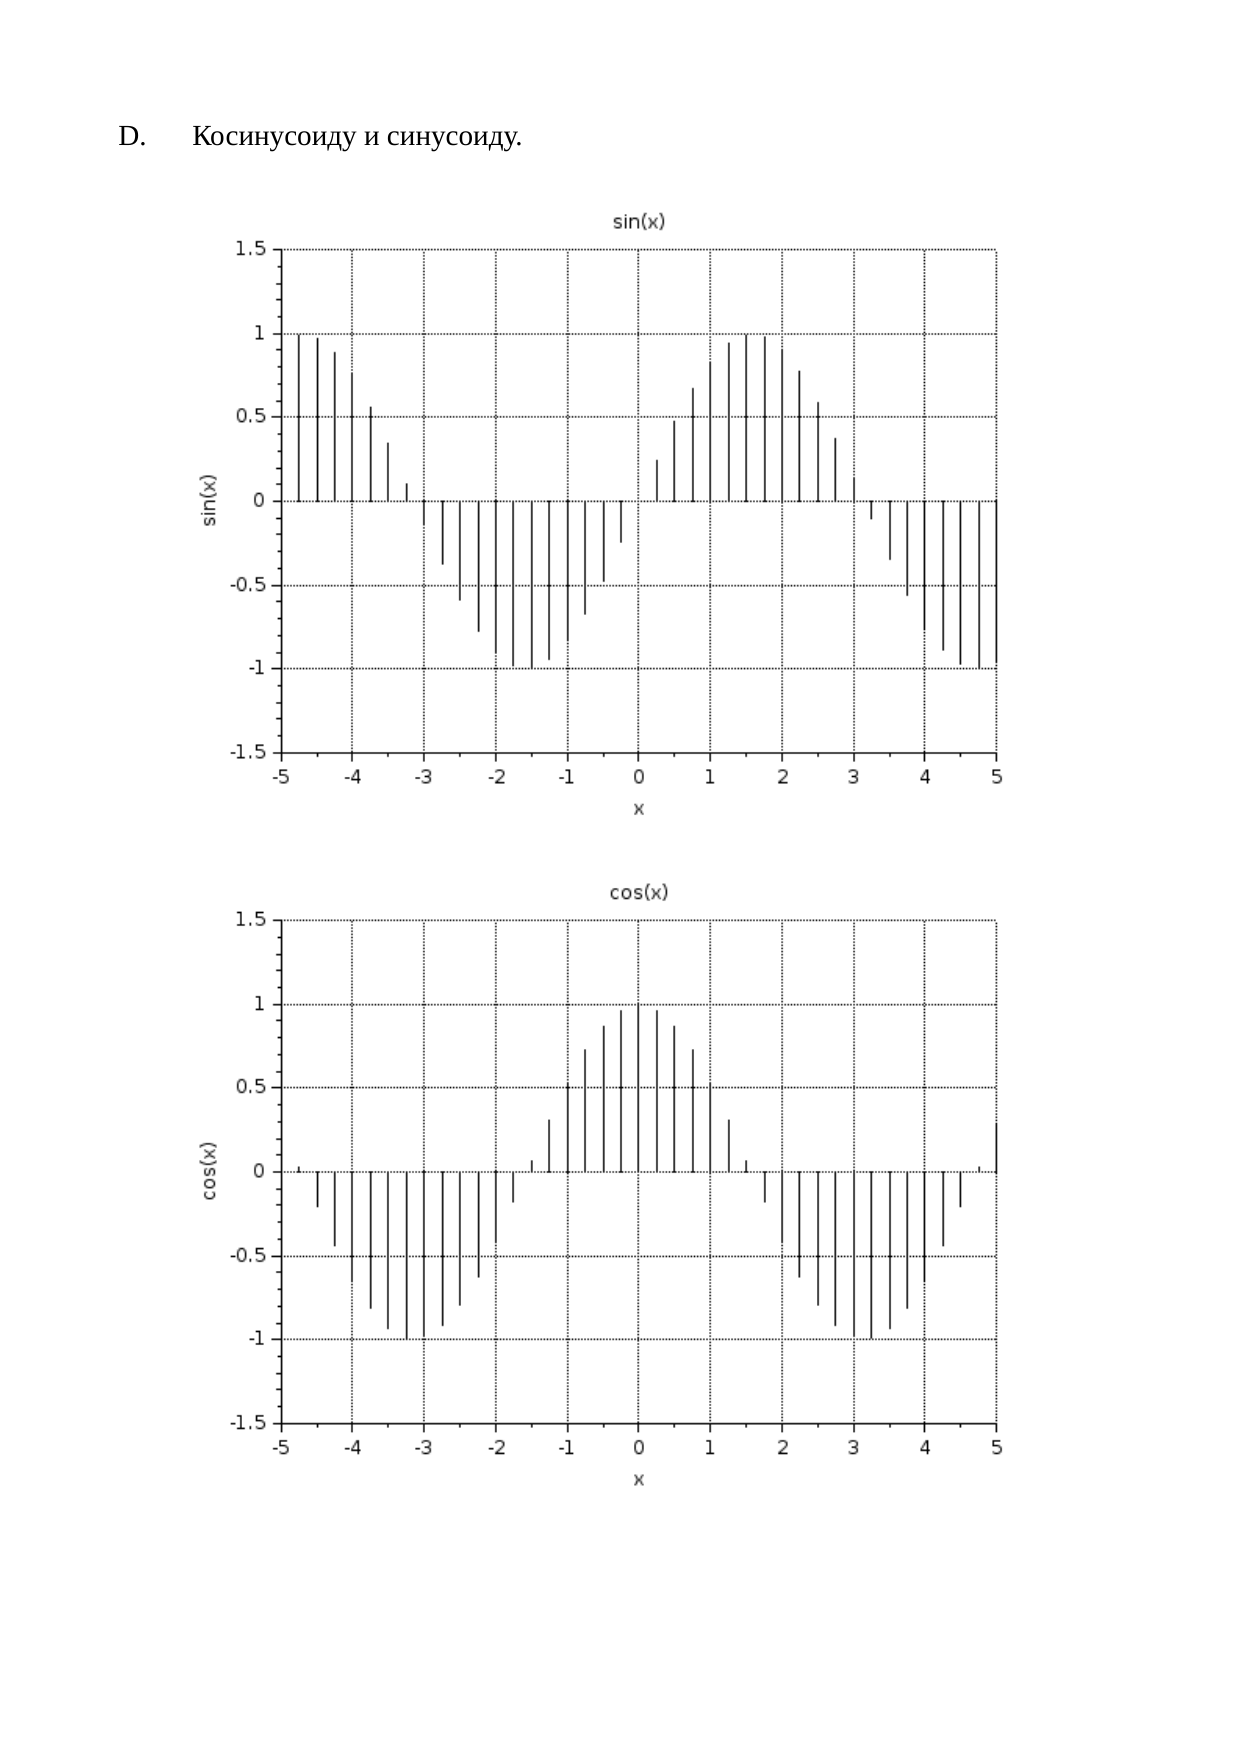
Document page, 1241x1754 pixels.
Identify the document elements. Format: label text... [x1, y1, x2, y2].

picture [181, 185, 1060, 1492]
text D. Косинусоиду и синусоиду. [118, 118, 1122, 152]
